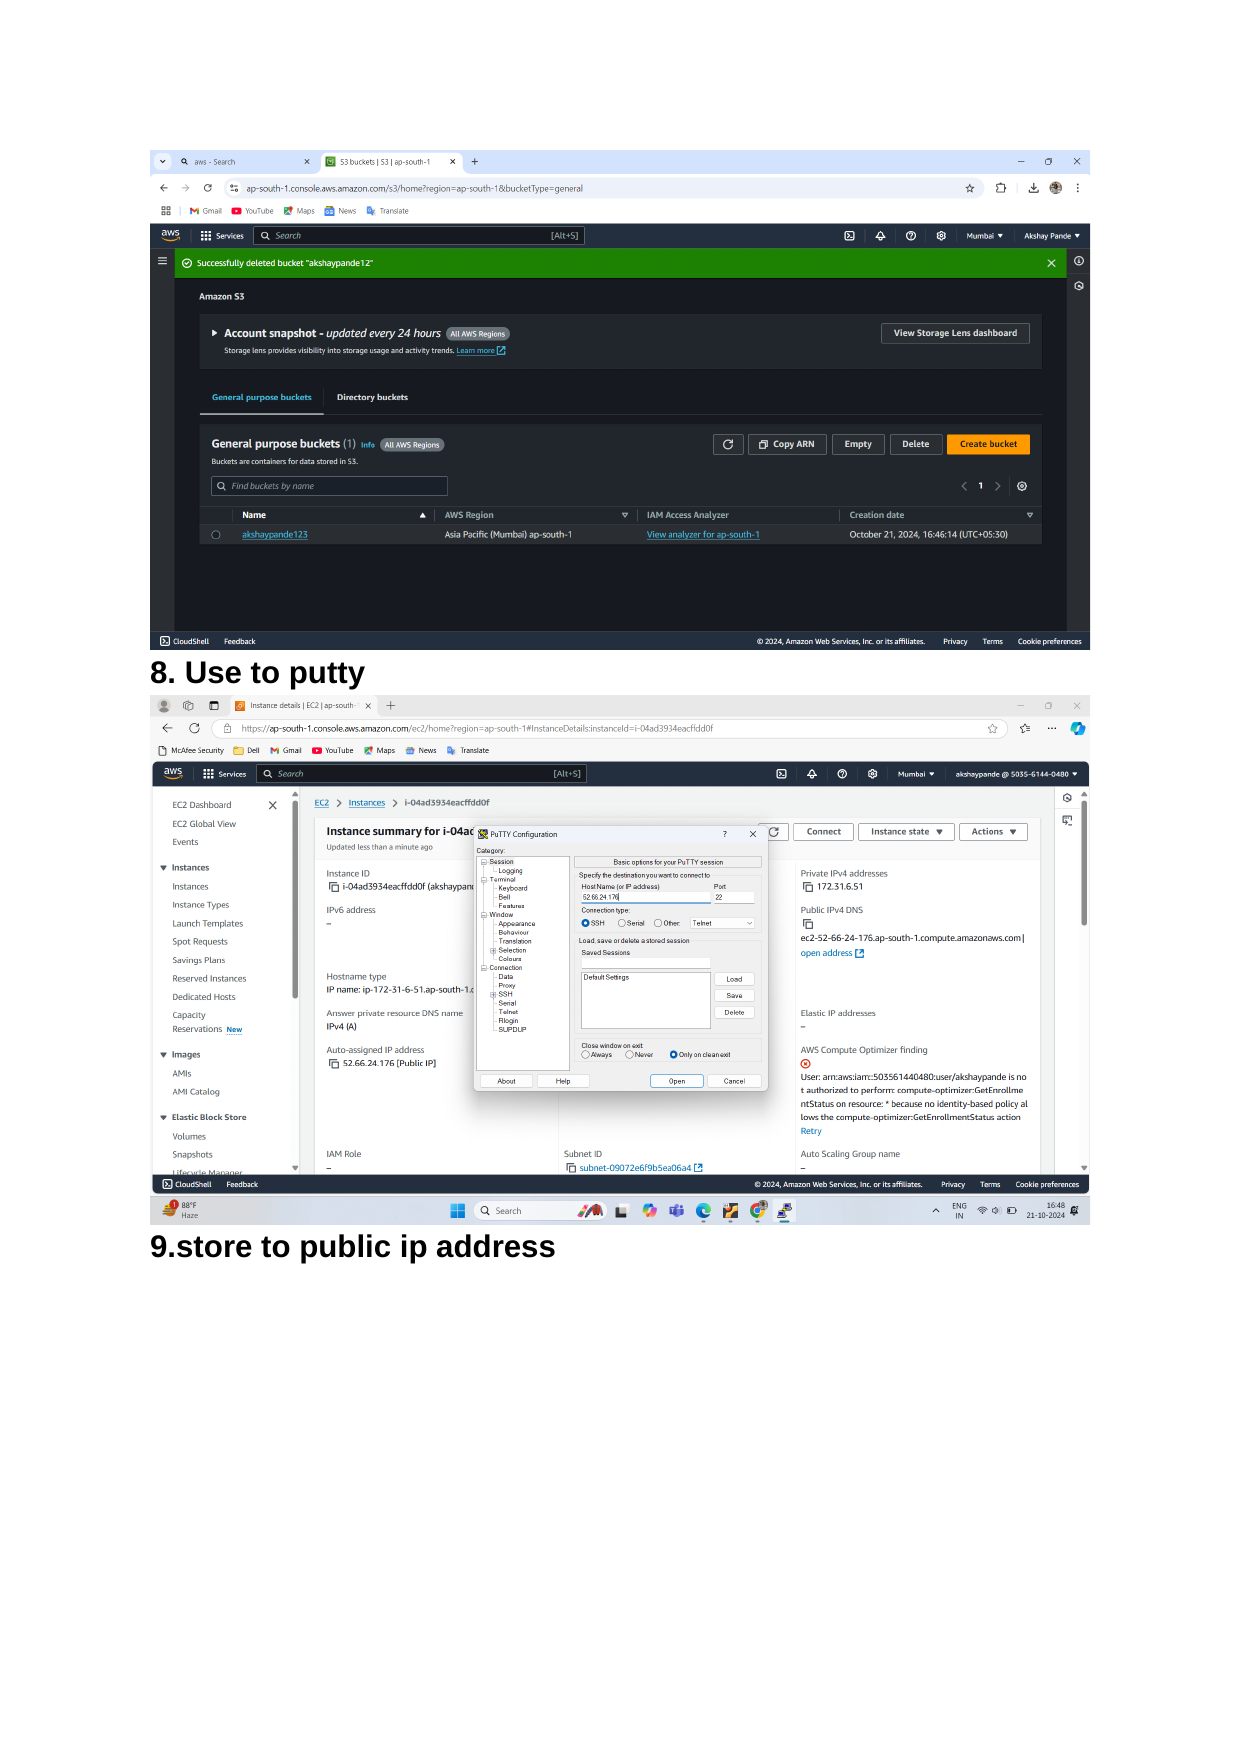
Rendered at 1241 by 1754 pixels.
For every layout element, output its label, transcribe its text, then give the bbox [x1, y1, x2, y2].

text 9.store to public ip address [150, 1228, 1090, 1264]
picture [150, 695, 1091, 1225]
text 8. Use to putty [150, 654, 1090, 690]
picture [150, 150, 1091, 650]
